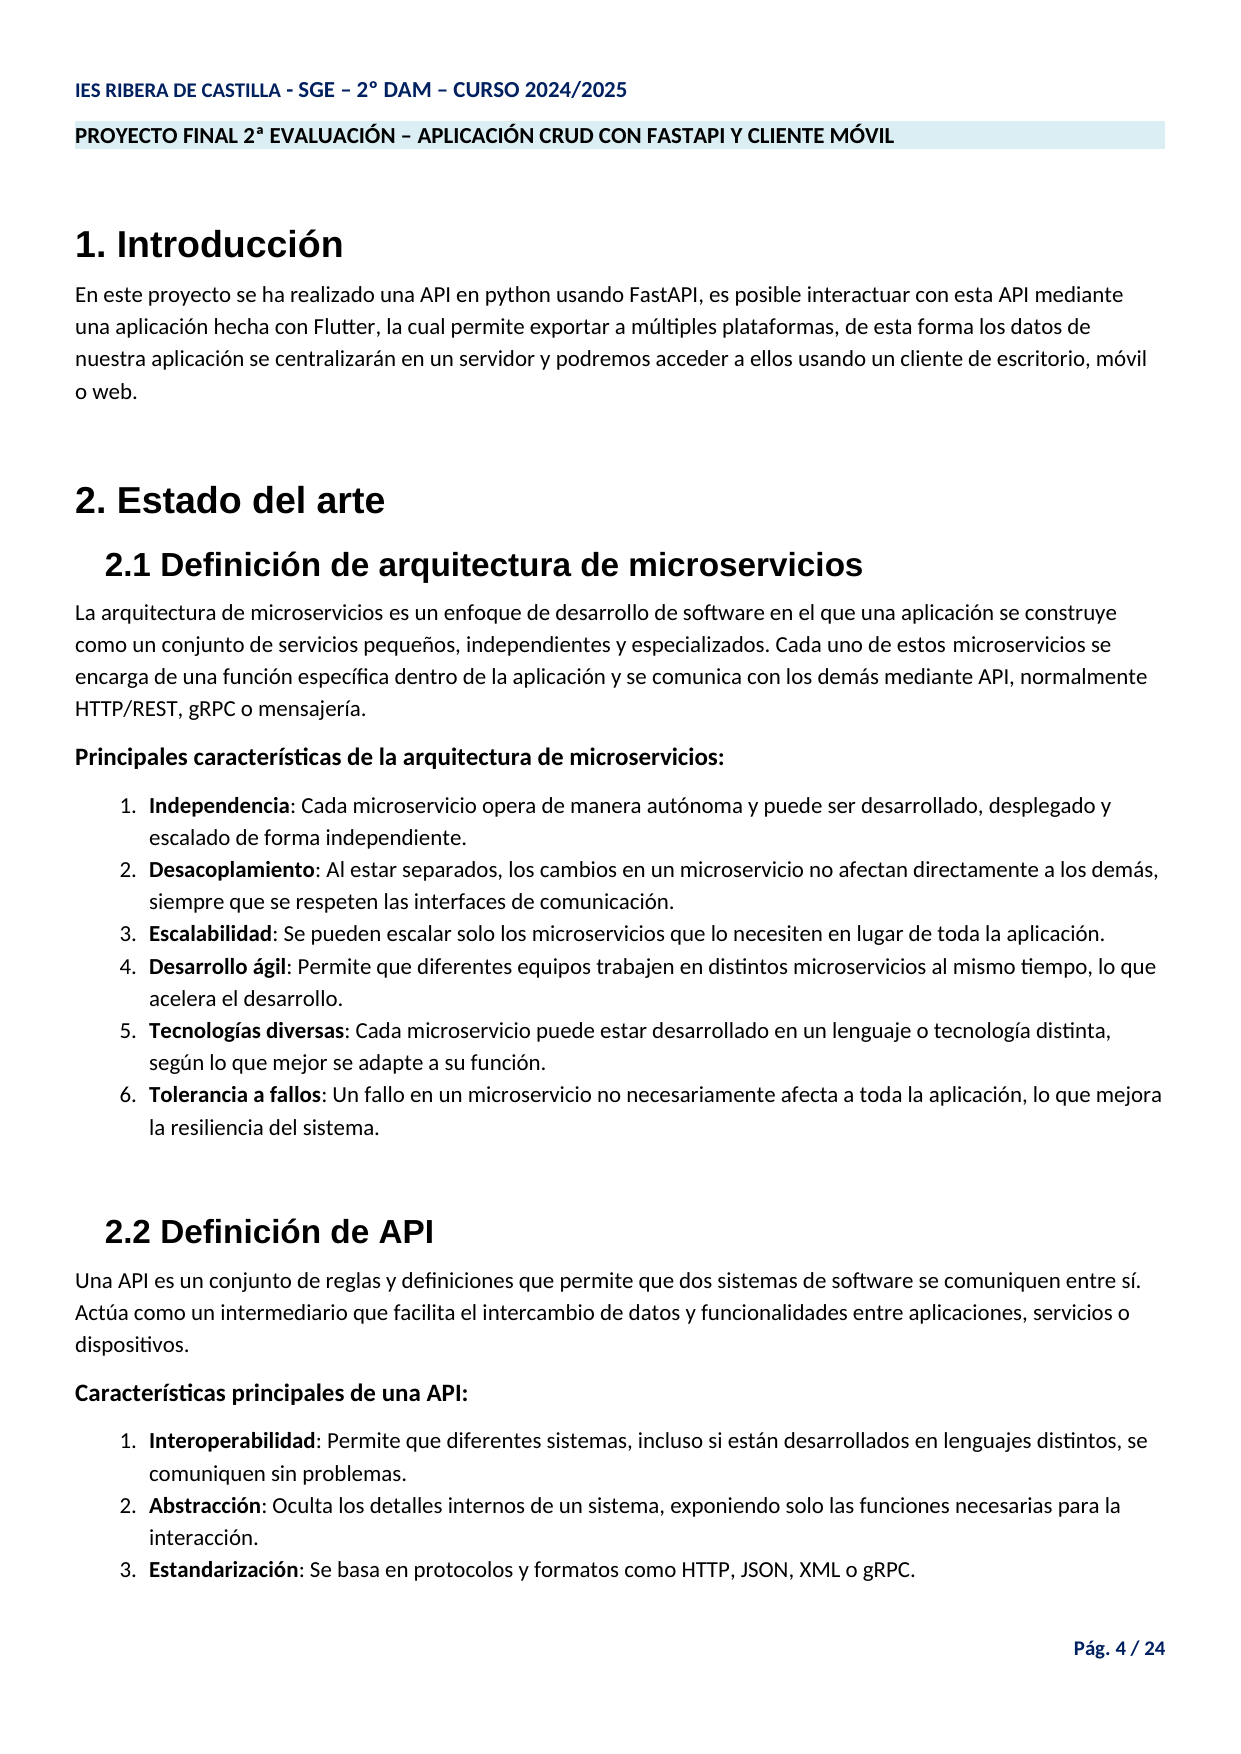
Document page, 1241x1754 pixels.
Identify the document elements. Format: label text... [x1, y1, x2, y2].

text Características principales de una API: [75, 1377, 1165, 1407]
list Interoperabilidad: Permite que diferentes sistemas, incluso si están desarrollados en lenguajes distintos, se comuniquen sin problemas. [119, 1426, 1165, 1487]
list Escalabilidad: Se pueden escalar solo los microservicios que lo necesiten en lugar de toda la aplicación. [119, 919, 1165, 948]
list Independencia: Cada microservicio opera de manera autónoma y puede ser desarrollado, desplegado y escalado de forma independiente. [119, 791, 1165, 851]
list Desacoplamiento: Al estar separados, los cambios en un microservicio no afectan directamente a los demás, siempre que se respeten las interfaces de comunicación. [119, 855, 1165, 915]
list Desarrollo ágil: Permite que diferentes equipos trabajen en distintos microservicios al mismo tiempo, lo que acelera el desarrollo. [119, 952, 1165, 1012]
text Principales características de la arquitectura de microservicios: [75, 741, 1165, 772]
list Abstracción: Oculta los detalles internos de un sistema, exponiendo solo las funciones necesarias para la interacción. [119, 1491, 1165, 1551]
list Tecnologías diversas: Cada microservicio puede estar desarrollado en un lenguaje o tecnología distinta, según lo que mejor se adapte a su función. [119, 1016, 1165, 1076]
subtitle 2.1 Definición de arquitectura de microservicios [104, 545, 1165, 583]
text En este proyecto se ha realizado una API en python usando FastAPI, es posible interactuar con esta API mediante una aplicación hecha con Flutter, la cual permite exportar a múltiples plataformas, de esta forma los datos de nuestra aplicación se centralizarán en un servidor y podremos acceder a ellos usando un cliente de escritorio, móvil o web. [75, 280, 1165, 405]
subtitle 2. Estado del arte [75, 478, 1165, 521]
subtitle 1. Introducción [75, 222, 1165, 265]
list Estandarización: Se basa en protocolos y formatos como HTTP, JSON, XML o gRPC. [119, 1555, 1165, 1583]
text La arquitectura de microservicios es un enfoque de desarrollo de software en el que una aplicación se construye como un conjunto de servicios pequeños, independientes y especializados. Cada uno de estos microservicios se encarga de una función específica dentro de la aplicación y se comunica con los demás mediante API, normalmente HTTP/REST, gRPC o mensajería. [75, 598, 1165, 722]
text Una API es un conjunto de reglas y definiciones que permite que dos sistemas de software se comuniquen entre sí. Actúa como un intermediario que facilita el intercambio de datos y funcionalidades entre aplicaciones, servicios o dispositivos. [75, 1266, 1165, 1358]
list Tolerancia a fallos: Un fallo en un microservicio no necesariamente afecta a toda la aplicación, lo que mejora la resiliencia del sistema. [119, 1081, 1165, 1141]
subtitle 2.2 Definición de API [104, 1212, 1165, 1251]
